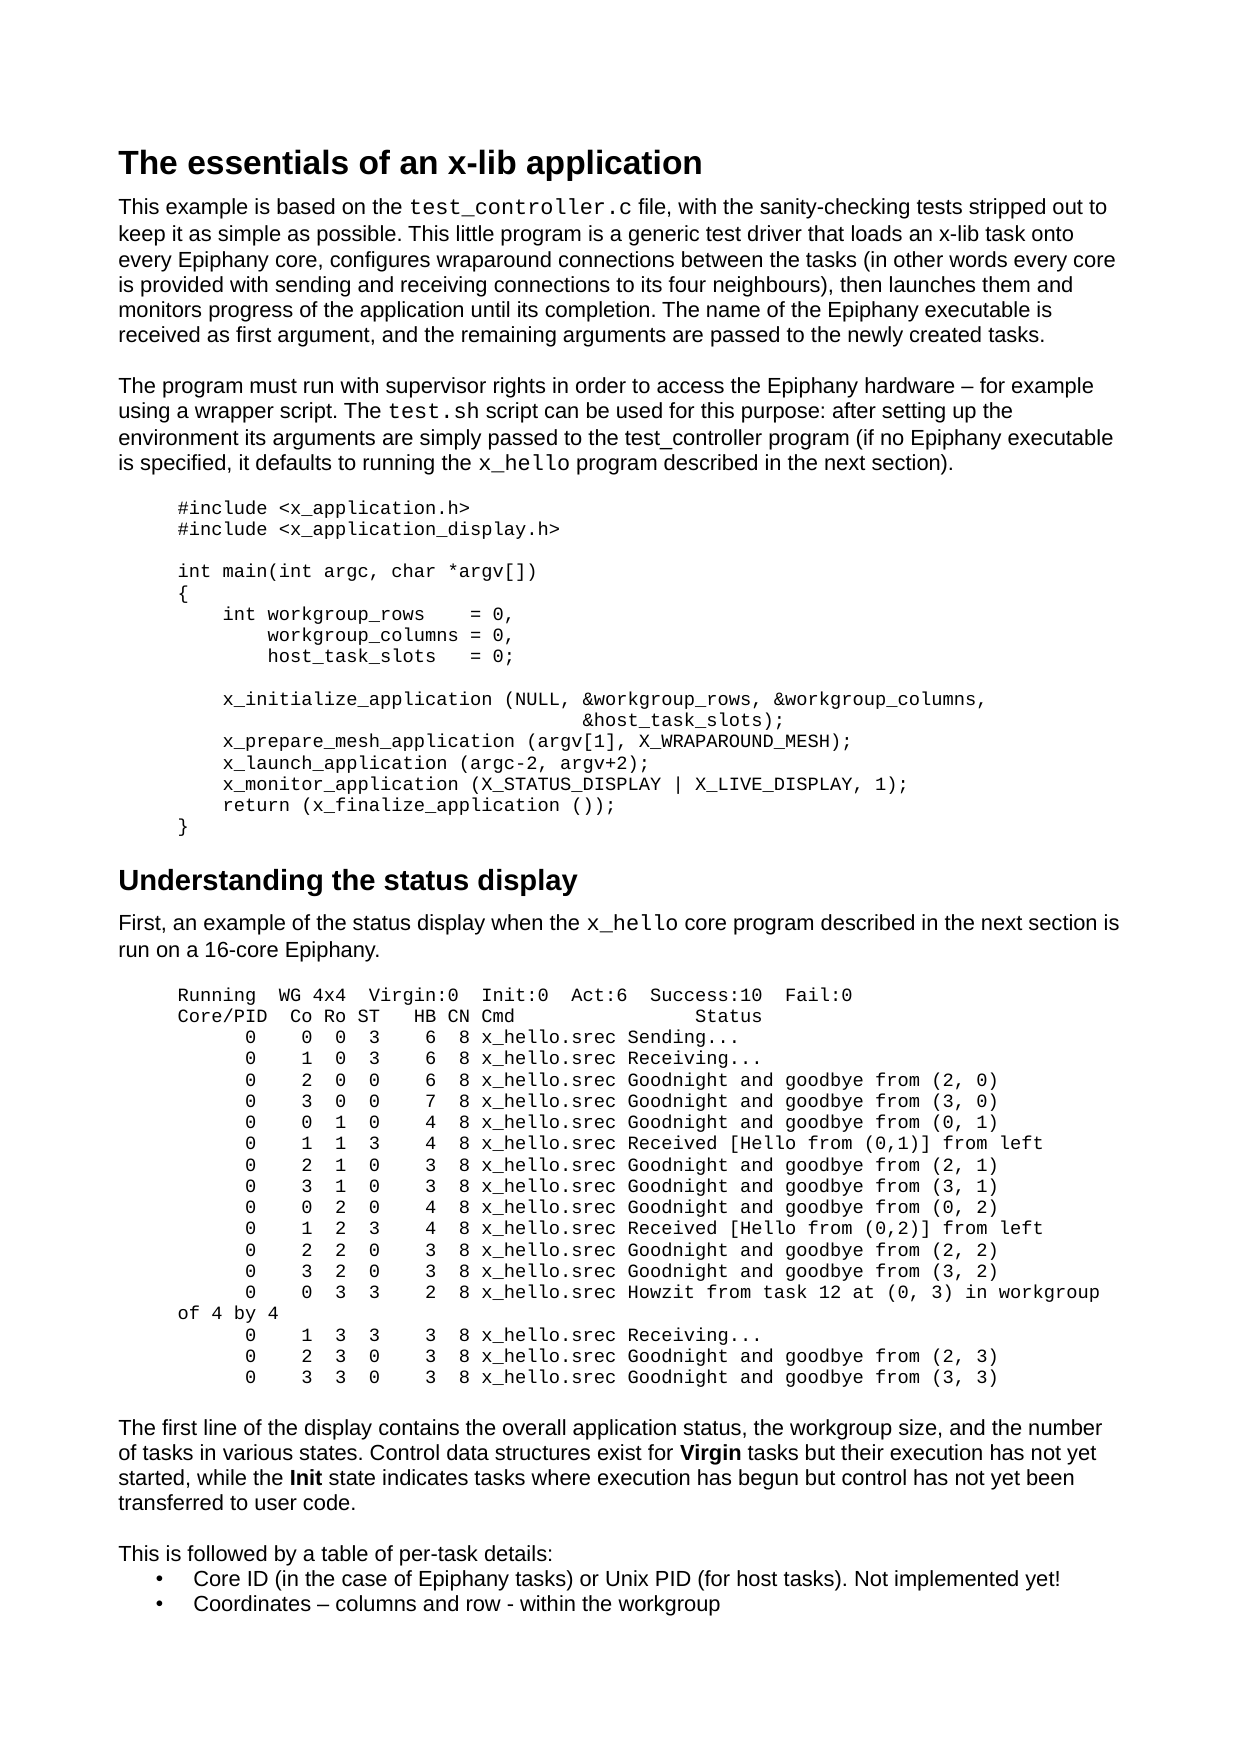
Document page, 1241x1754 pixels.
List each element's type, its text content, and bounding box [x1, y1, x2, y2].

text x_launch_application (argc-2, argv+2); [177, 753, 1122, 775]
text 0 2 0 0 6 8 x_hello.srec Goodnight and goodbye from (2, 0) [177, 1070, 1122, 1092]
text Core/PID Co Ro ST HB CN Cmd Status [177, 1007, 1122, 1028]
subtitle The essentials of an x-lib application [118, 143, 1122, 182]
text Running WG 4x4 Virgin:0 Init:0 Act:6 Success:10 Fail:0 [177, 985, 1122, 1007]
text { [177, 583, 1122, 605]
text First, an example of the status display when the x_hello core program described in the next section is run on a 16-core Epiphany. [118, 909, 1122, 962]
text 0 0 1 0 4 8 x_hello.srec Goodnight and goodbye from (0, 1) [177, 1113, 1122, 1134]
text This is followed by a table of per-task details: [118, 1540, 1122, 1566]
text host_task_slots = 0; [177, 647, 1122, 668]
text 0 2 3 0 3 8 x_hello.srec Goodnight and goodbye from (2, 3) [177, 1347, 1122, 1368]
text workgroup_columns = 0, [177, 626, 1122, 647]
list Core ID (in the case of Epiphany tasks) or Unix PID (for host tasks). Not implemented yet! [156, 1566, 1122, 1591]
subtitle Understanding the status display [118, 863, 1122, 897]
text 0 1 2 3 4 8 x_hello.srec Received [Hello from (0,2)] from left [177, 1219, 1122, 1240]
text x_monitor_application (X_STATUS_DISPLAY | X_LIVE_DISPLAY, 1); [177, 775, 1122, 796]
text The program must run with supervisor rights in order to access the Epiphany hardware – for example using a wrapper script. The test.sh script can be used for this purpose: after setting up the environment its arguments are simply passed to the test_controller program (if no Epiphany executable is specified, it defaults to running the x_hello program described in the next section). [118, 373, 1122, 477]
text 0 2 2 0 3 8 x_hello.srec Goodnight and goodbye from (2, 2) [177, 1240, 1122, 1262]
text int workgroup_rows = 0, [177, 605, 1122, 626]
text 0 1 3 3 3 8 x_hello.srec Receiving... [177, 1325, 1122, 1347]
text 0 3 1 0 3 8 x_hello.srec Goodnight and goodbye from (3, 1) [177, 1177, 1122, 1198]
text 0 3 0 0 7 8 x_hello.srec Goodnight and goodbye from (3, 0) [177, 1092, 1122, 1113]
text 0 3 3 0 3 8 x_hello.srec Goodnight and goodbye from (3, 3) [177, 1368, 1122, 1389]
text The first line of the display contains the overall application status, the workgroup size, and the number of tasks in various states. Control data structures exist for Virgin tasks but their execution has not yet started, while the Init state indicates tasks where execution has begun but control has not yet been transferred to user code. [118, 1414, 1122, 1515]
text 0 0 0 3 6 8 x_hello.srec Sending... [177, 1028, 1122, 1049]
text 0 3 2 0 3 8 x_hello.srec Goodnight and goodbye from (3, 2) [177, 1262, 1122, 1283]
text 0 1 0 3 6 8 x_hello.srec Receiving... [177, 1049, 1122, 1070]
text &host_task_slots); [177, 711, 1122, 732]
text This example is based on the test_controller.c file, with the sanity-checking tests stripped out to keep it as simple as possible. This little program is a generic test driver that loads an x-lib task onto every Epiphany core, configures wraparound connections between the tasks (in other words every core is provided with sending and receiving connections to its four neighbours), then launches them and monitors progress of the application until its completion. The name of the Epiphany executable is received as first argument, and the remaining arguments are passed to the newly created tasks. [118, 194, 1122, 347]
text #include <x_application_display.h> [177, 520, 1122, 541]
text 0 2 1 0 3 8 x_hello.srec Goodnight and goodbye from (2, 1) [177, 1155, 1122, 1177]
text } [177, 817, 1122, 838]
text x_prepare_mesh_application (argv[1], X_WRAPAROUND_MESH); [177, 732, 1122, 753]
text 0 0 3 3 2 8 x_hello.srec Howzit from task 12 at (0, 3) in workgroup of 4 by 4 [177, 1283, 1122, 1325]
list Coordinates – columns and row - within the workgroup [156, 1591, 1122, 1616]
text return (x_finalize_application ()); [177, 796, 1122, 817]
text int main(int argc, char *argv[]) [177, 562, 1122, 583]
text #include <x_application.h> [177, 498, 1122, 520]
text 0 1 1 3 4 8 x_hello.srec Received [Hello from (0,1)] from left [177, 1134, 1122, 1155]
text x_initialize_application (NULL, &workgroup_rows, &workgroup_columns, [177, 690, 1122, 711]
text 0 0 2 0 4 8 x_hello.srec Goodnight and goodbye from (0, 2) [177, 1198, 1122, 1219]
